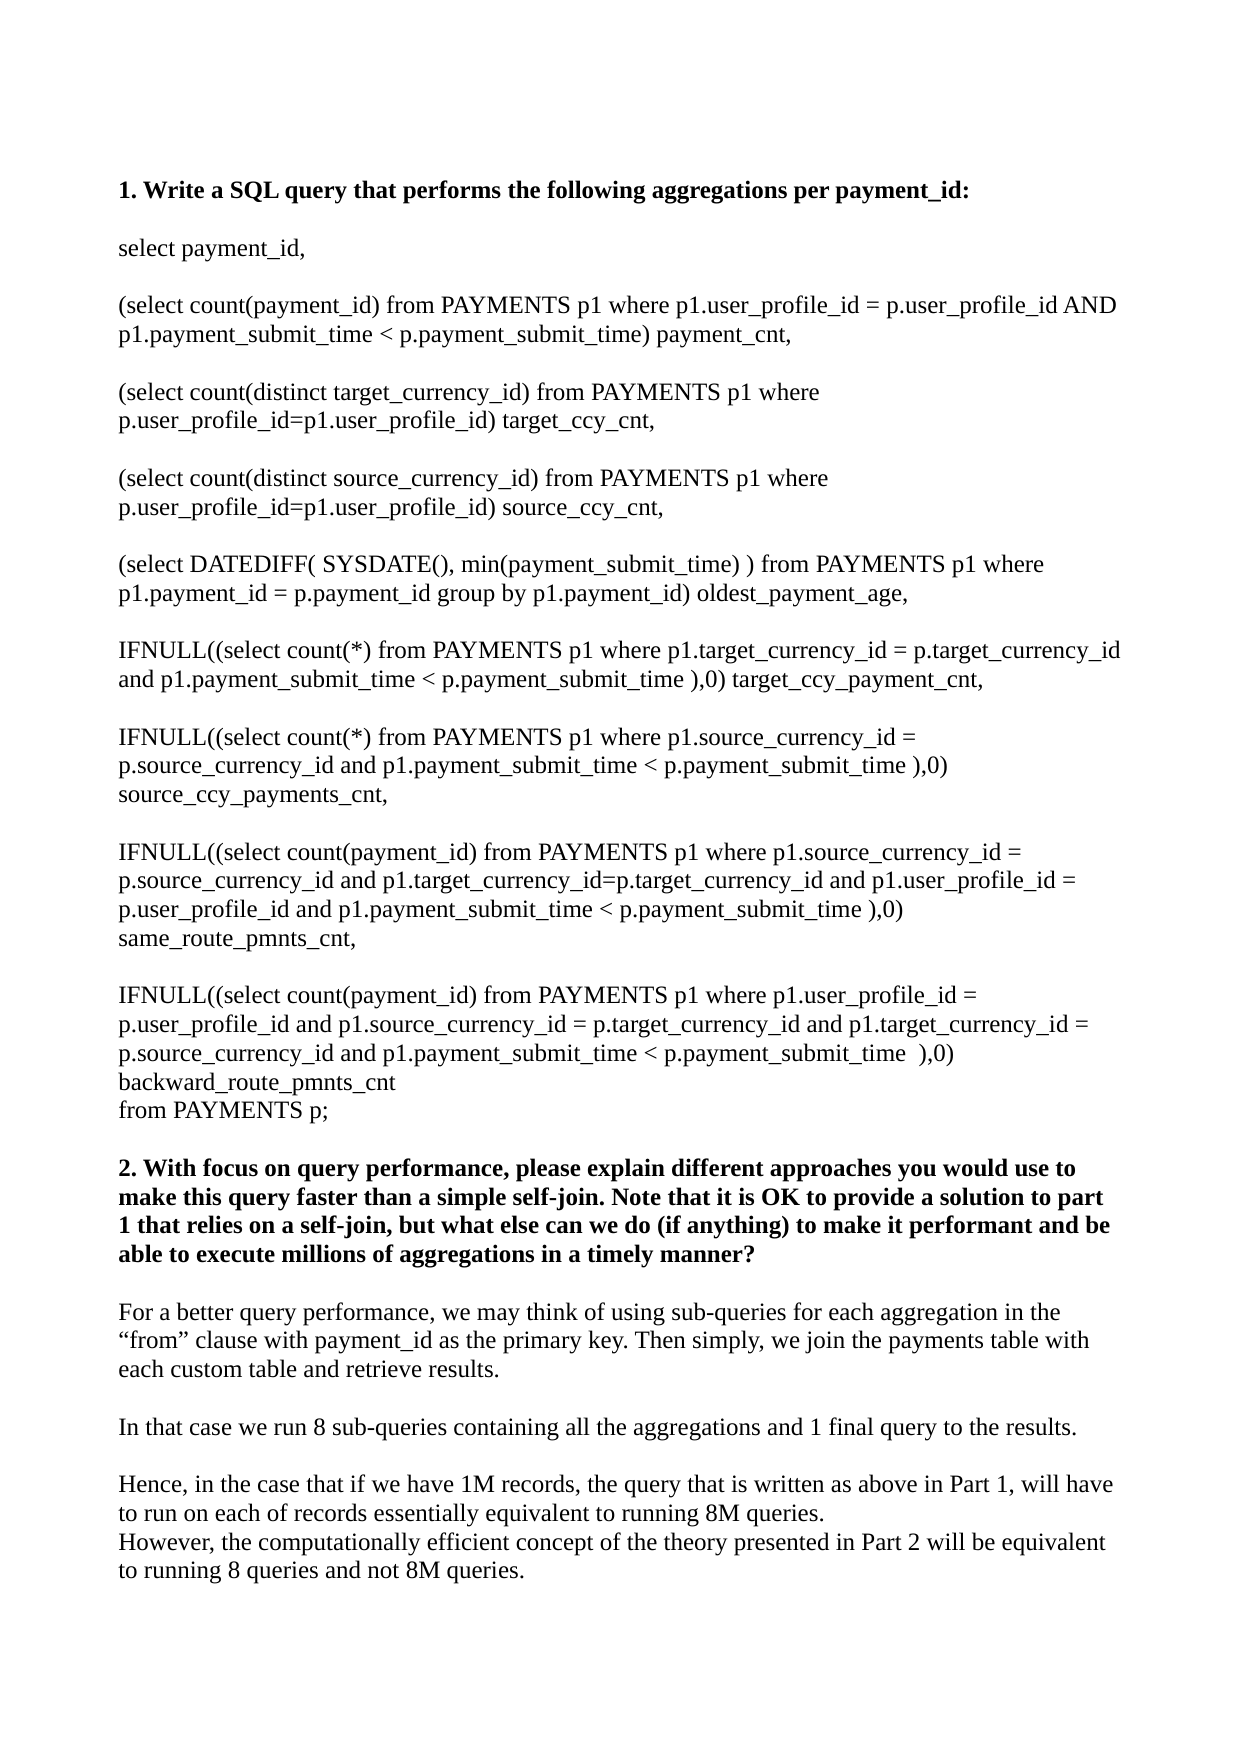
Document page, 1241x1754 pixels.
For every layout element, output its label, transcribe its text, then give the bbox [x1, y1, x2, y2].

text In that case we run 8 sub-queries containing all the aggregations and 1 final query to the results. [118, 1412, 1122, 1441]
text (select DATEDIFF( SYSDATE(), min(payment_submit_time) ) from PAYMENTS p1 where p1.payment_id = p.payment_id group by p1.payment_id) oldest_payment_age, [118, 549, 1122, 607]
text select payment_id, [118, 233, 1122, 262]
text However, the computationally efficient concept of the theory presented in Part 2 will be equivalent to running 8 queries and not 8M queries. [118, 1527, 1122, 1584]
text (select count(distinct source_currency_id) from PAYMENTS p1 where p.user_profile_id=p1.user_profile_id) source_ccy_cnt, [118, 463, 1122, 521]
text (select count(distinct target_currency_id) from PAYMENTS p1 where p.user_profile_id=p1.user_profile_id) target_ccy_cnt, [118, 377, 1122, 434]
text Hence, in the case that if we have 1M records, the query that is written as above in Part 1, will have to run on each of records essentially equivalent to running 8M queries. [118, 1469, 1122, 1527]
text For a better query performance, we may think of using sub-queries for each aggregation in the “from” clause with payment_id as the primary key. Then simply, we join the payments table with each custom table and retrieve results. [118, 1297, 1122, 1383]
text 2. With focus on query performance, please explain different approaches you would use to make this query faster than a simple self-join. Note that it is OK to provide a solution to part 1 that relies on a self-join, but what else can we do (if anything) to make it performant and be able to execute millions of aggregations in a timely manner? [118, 1153, 1122, 1268]
text IFNULL((select count(payment_id) from PAYMENTS p1 where p1.source_currency_id = p.source_currency_id and p1.target_currency_id=p.target_currency_id and p1.user_profile_id = p.user_profile_id and p1.payment_submit_time < p.payment_submit_time ),0) same_route_pmnts_cnt, [118, 837, 1122, 952]
text (select count(payment_id) from PAYMENTS p1 where p1.user_profile_id = p.user_profile_id AND p1.payment_submit_time < p.payment_submit_time) payment_cnt, [118, 291, 1122, 348]
text IFNULL((select count(payment_id) from PAYMENTS p1 where p1.user_profile_id = p.user_profile_id and p1.source_currency_id = p.target_currency_id and p1.target_currency_id = p.source_currency_id and p1.payment_submit_time < p.payment_submit_time ),0) backward_route_pmnts_cnt [118, 981, 1122, 1096]
text 1. Write a SQL query that performs the following aggregations per payment_id: [118, 176, 1122, 204]
text IFNULL((select count(*) from PAYMENTS p1 where p1.target_currency_id = p.target_currency_id and p1.payment_submit_time < p.payment_submit_time ),0) target_ccy_payment_cnt, [118, 636, 1122, 693]
text IFNULL((select count(*) from PAYMENTS p1 where p1.source_currency_id = p.source_currency_id and p1.payment_submit_time < p.payment_submit_time ),0) source_ccy_payments_cnt, [118, 722, 1122, 808]
text from PAYMENTS p; [118, 1096, 1122, 1124]
